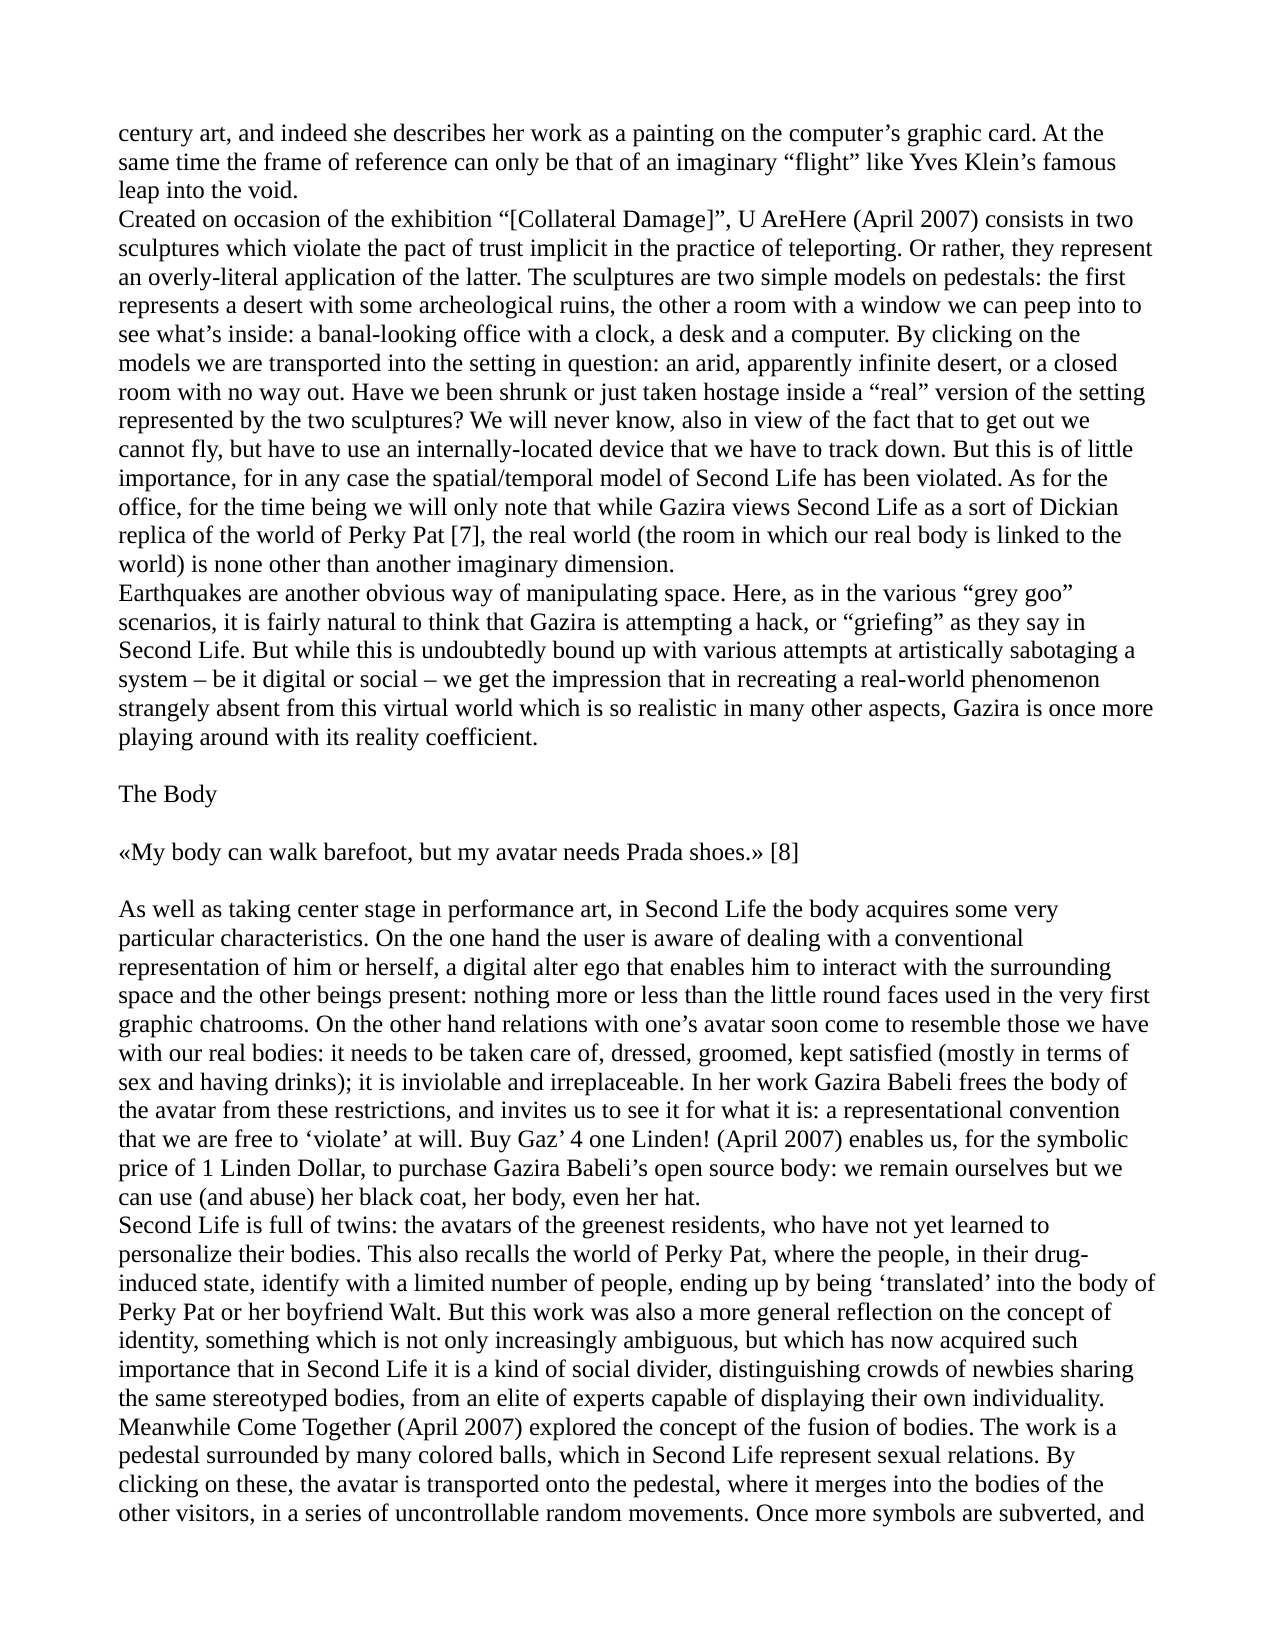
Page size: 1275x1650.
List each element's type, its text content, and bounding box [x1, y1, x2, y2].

text century art, and indeed she describes her work as a painting on the computer’s graphic card. At the same time the frame of reference can only be that of an imaginary “flight” like Yves Klein’s famous leap into the void. [118, 118, 1157, 204]
text Earthquakes are another obvious way of manipulating space. Here, as in the various “grey goo” scenarios, it is fairly natural to think that Gazira is attempting a hack, or “griefing” as they say in Second Life. But while this is undoubtedly bound up with various attempts at artistically sabotaging a system – be it digital or social – we get the impression that in recreating a real-world phenomenon strangely absent from this virtual world which is so realistic in many other aspects, Gazira is once more playing around with its reality coefficient. [118, 578, 1157, 751]
text As well as taking center stage in performance art, in Second Life the body acquires some very particular characteristics. On the one hand the user is aware of dealing with a conventional representation of him or herself, a digital alter ego that enables him to interact with the surrounding space and the other beings present: nothing more or less than the little round faces used in the very first graphic chatrooms. On the other hand relations with one’s avatar soon come to resemble those we have with our real bodies: it needs to be taken care of, dressed, groomed, kept satisfied (mostly in terms of sex and having drinks); it is inviolable and irreplaceable. In her work Gazira Babeli frees the body of the avatar from these restrictions, and invites us to see it for what it is: a representational convention that we are free to ‘violate’ at will. Buy Gaz’ 4 one Linden! (April 2007) enables us, for the symbolic price of 1 Linden Dollar, to purchase Gazira Babeli’s open source body: we remain ourselves but we can use (and abuse) her black coat, her body, even her hat. [118, 894, 1157, 1211]
text Second Life is full of twins: the avatars of the greenest residents, who have not yet learned to personalize their bodies. This also recalls the world of Perky Pat, where the people, in their drug-induced state, identify with a limited number of people, ending up by being ‘translated’ into the body of Perky Pat or her boyfriend Walt. But this work was also a more general reflection on the concept of identity, something which is not only increasingly ambiguous, but which has now acquired such importance that in Second Life it is a kind of social divider, distinguishing crowds of newbies sharing the same stereotyped bodies, from an elite of experts capable of displaying their own individuality. [118, 1211, 1157, 1412]
text Meanwhile Come Together (April 2007) explored the concept of the fusion of bodies. The work is a pedestal surrounded by many colored balls, which in Second Life represent sexual relations. By clicking on these, the avatar is transported onto the pedestal, where it merges into the bodies of the other visitors, in a series of uncontrollable random movements. Once more symbols are subverted, and [118, 1412, 1157, 1527]
text Created on occasion of the exhibition “[Collateral Damage]”, U AreHere (April 2007) consists in two sculptures which violate the pact of trust implicit in the practice of teleporting. Or rather, they represent an overly-literal application of the latter. The sculptures are two simple models on pedestals: the first represents a desert with some archeological ruins, the other a room with a window we can peep into to see what’s inside: a banal-looking office with a clock, a desk and a computer. By clicking on the models we are transported into the setting in question: an arid, apparently infinite desert, or a closed room with no way out. Have we been shrunk or just taken hostage inside a “real” version of the setting represented by the two sculptures? We will never know, also in view of the fact that to get out we cannot fly, but have to use an internally-located device that we have to track down. But this is of little importance, for in any case the spatial/temporal model of Second Life has been violated. As for the office, for the time being we will only note that while Gazira views Second Life as a sort of Dickian replica of the world of Perky Pat [7], the real world (the room in which our real body is linked to the world) is none other than another imaginary dimension. [118, 204, 1157, 578]
text The Body [118, 779, 1157, 808]
text «My body can walk barefoot, but my avatar needs Prada shoes.» [8] [118, 837, 1157, 866]
